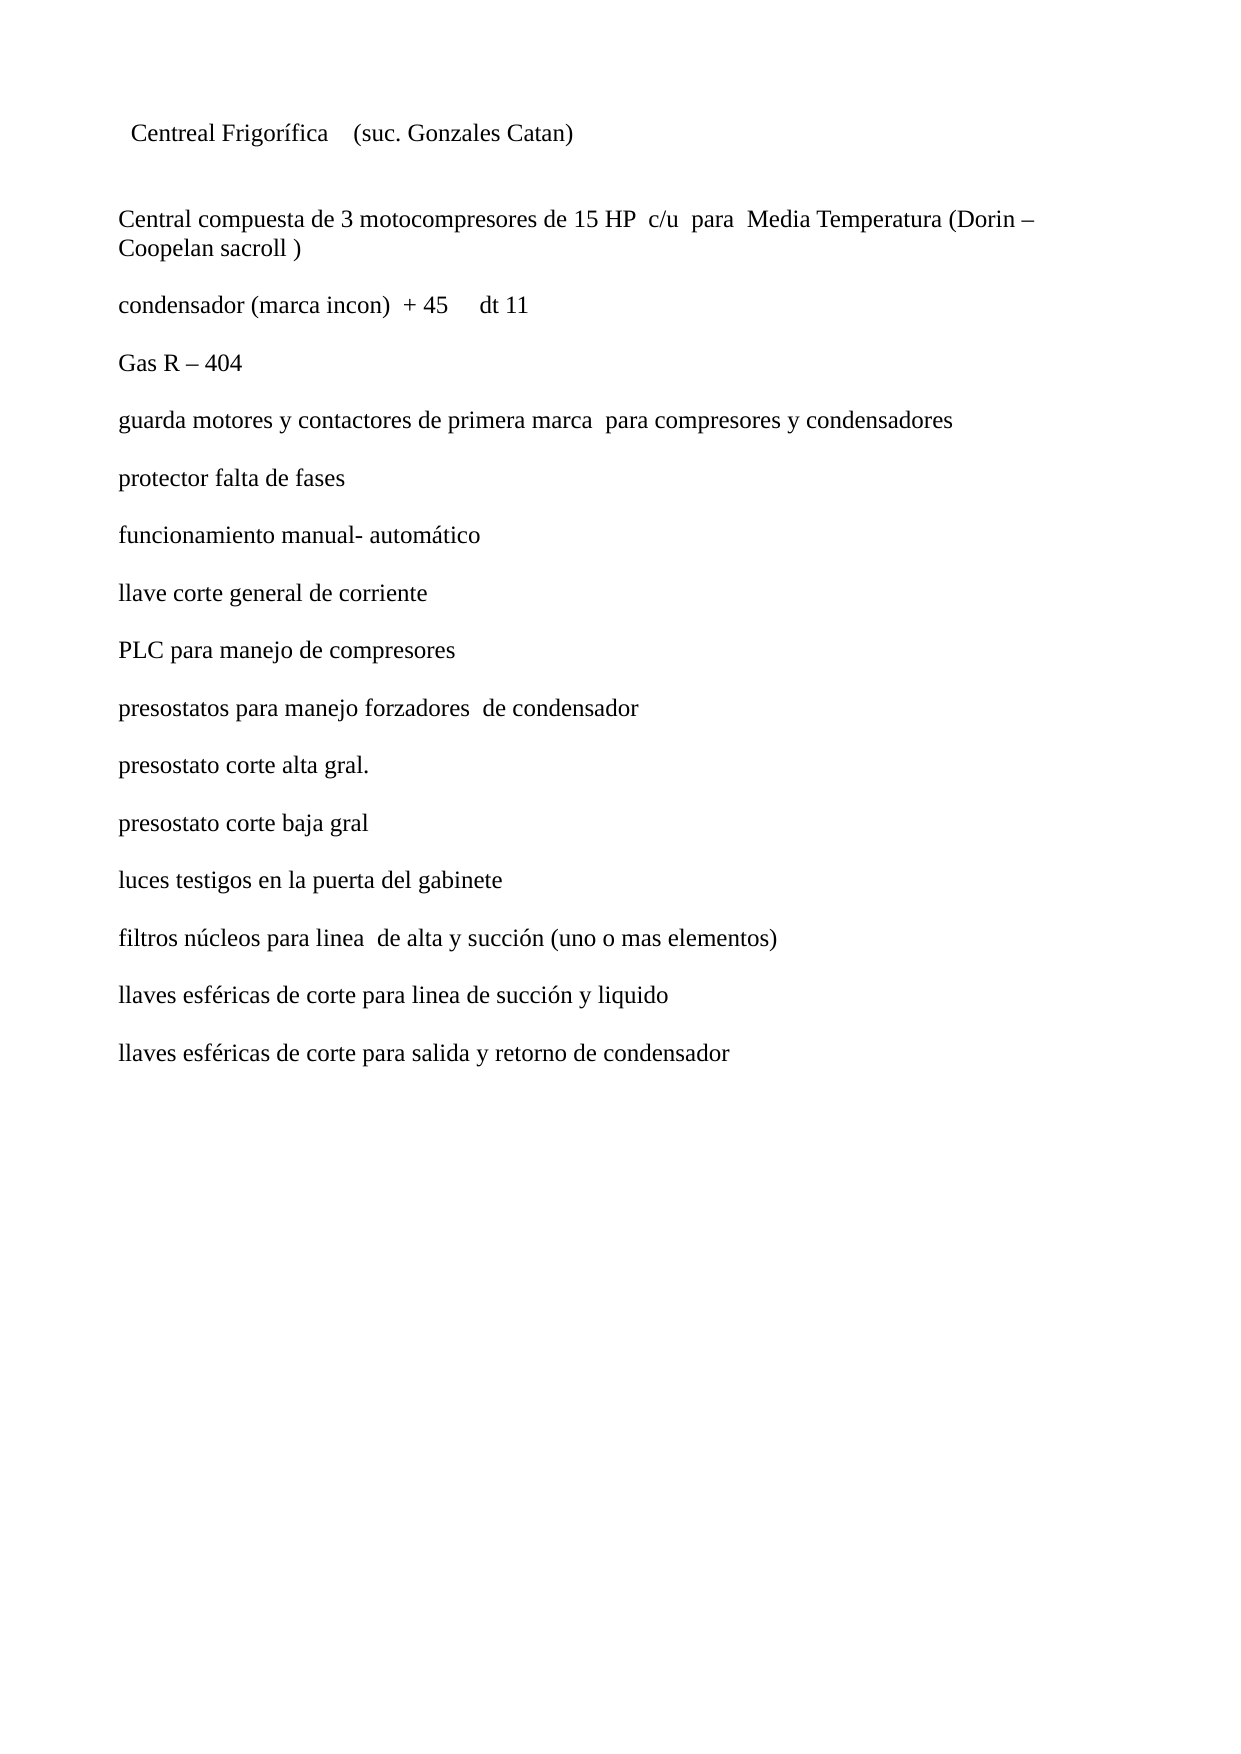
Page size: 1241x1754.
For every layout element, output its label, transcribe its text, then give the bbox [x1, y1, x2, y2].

text funcionamiento manual- automático [118, 521, 1122, 549]
text filtros núcleos para linea de alta y succión (uno o mas elementos) [118, 923, 1122, 952]
text presostatos para manejo forzadores de condensador [118, 693, 1122, 722]
text condensador (marca incon) + 45 dt 11 [118, 291, 1122, 319]
text llave corte general de corriente [118, 578, 1122, 607]
text Central compuesta de 3 motocompresores de 15 HP c/u para Media Temperatura (Dorin – Coopelan sacroll ) [118, 204, 1122, 262]
text PLC para manejo de compresores [118, 636, 1122, 664]
text guarda motores y contactores de primera marca para compresores y condensadores [118, 406, 1122, 434]
text Gas R – 404 [118, 348, 1122, 377]
text Centreal Frigorífica (suc. Gonzales Catan) [118, 118, 1122, 147]
text llaves esféricas de corte para salida y retorno de condensador [118, 1038, 1122, 1067]
text presostato corte baja gral [118, 808, 1122, 837]
text llaves esféricas de corte para linea de succión y liquido [118, 981, 1122, 1009]
text protector falta de fases [118, 463, 1122, 492]
text presostato corte alta gral. [118, 751, 1122, 779]
text luces testigos en la puerta del gabinete [118, 866, 1122, 894]
